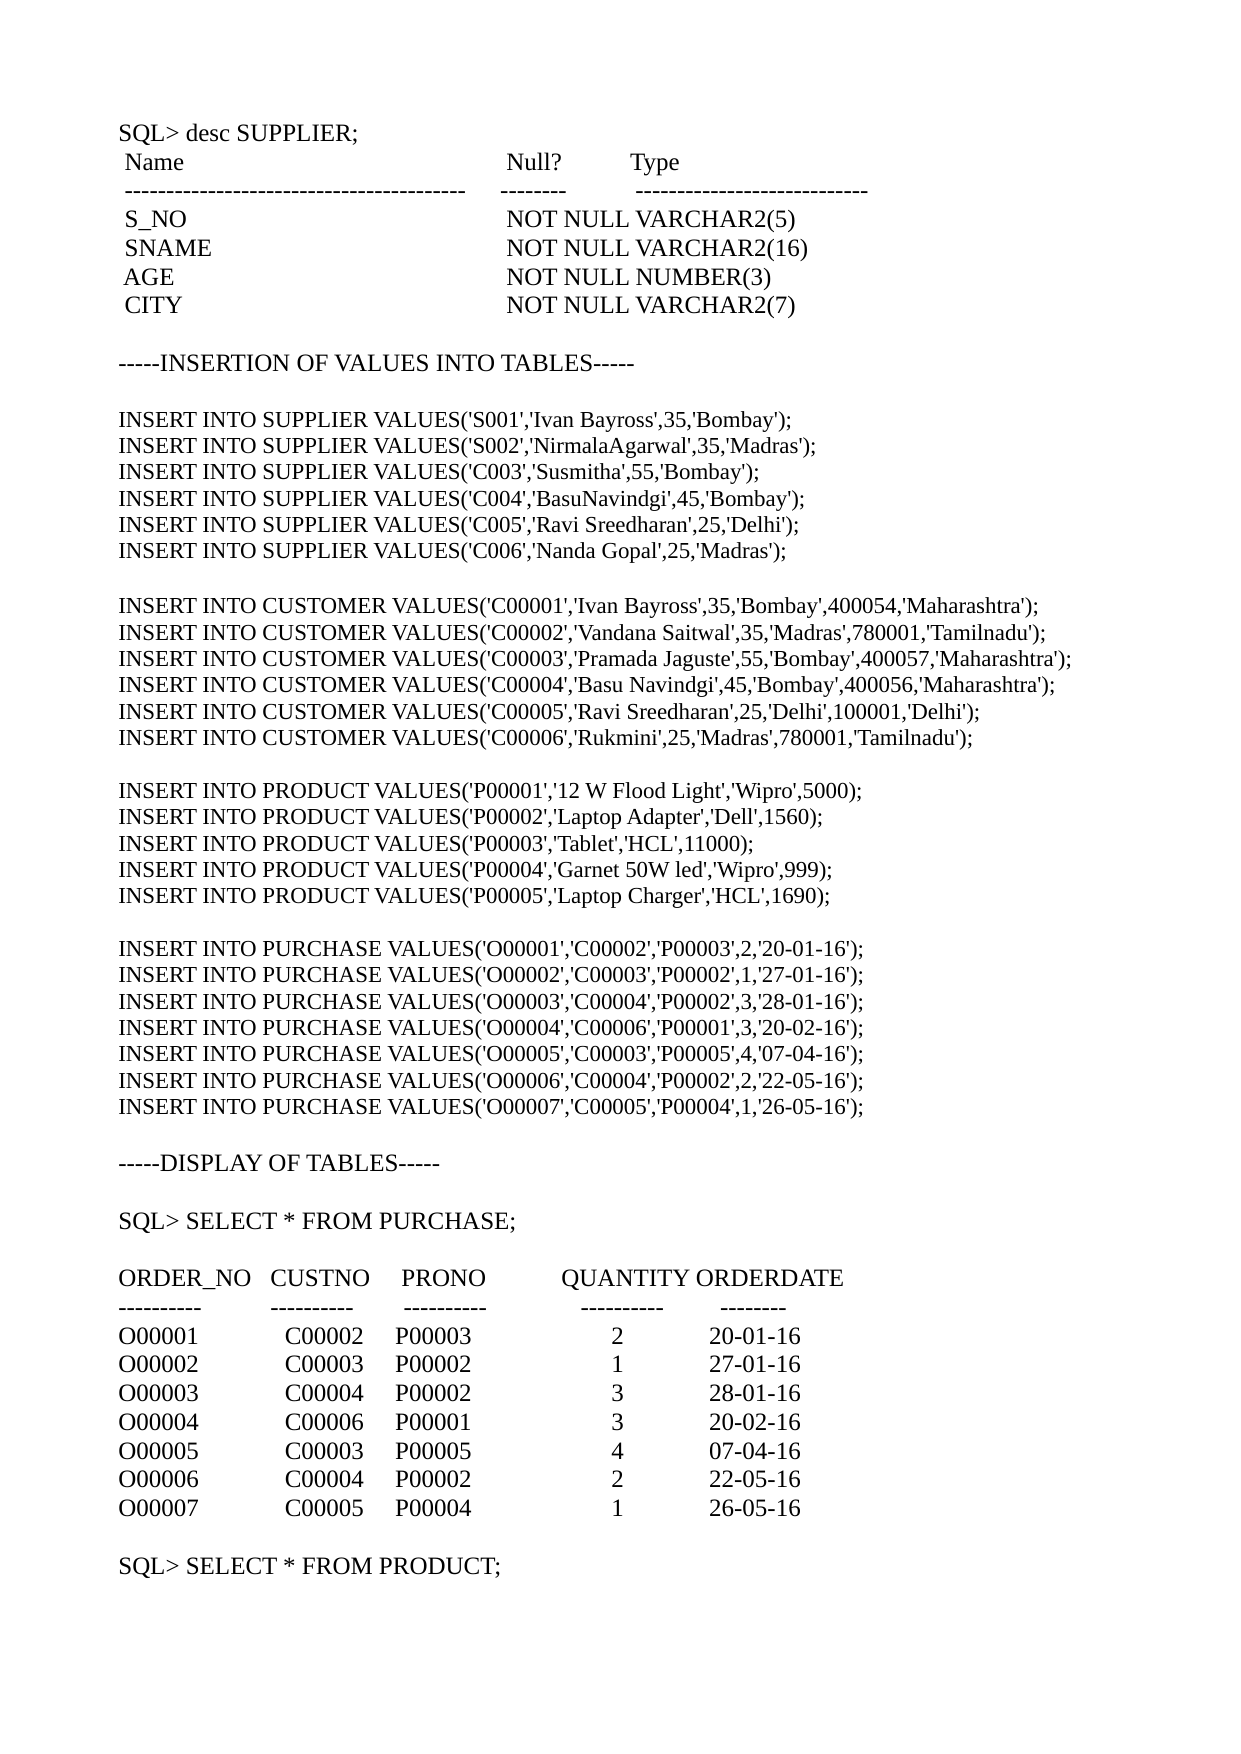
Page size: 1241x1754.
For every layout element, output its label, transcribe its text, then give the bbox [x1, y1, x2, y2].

text ----------------------------------------- -------- ---------------------------- [118, 176, 1122, 204]
text INSERT INTO CUSTOMER VALUES('C00005','Ravi Sreedharan',25,'Delhi',100001,'Delhi'); [118, 698, 1122, 724]
text INSERT INTO PURCHASE VALUES('O00004','C00006','P00001',3,'20-02-16'); [118, 1014, 1122, 1041]
text O00001 C00002 P00003 2 20-01-16 [118, 1321, 1122, 1349]
text ORDER_NO CUSTNO PRONO QUANTITY ORDERDATE [118, 1263, 1122, 1292]
text INSERT INTO SUPPLIER VALUES('C006','Nanda Gopal',25,'Madras'); [118, 537, 1122, 564]
text SQL> desc SUPPLIER; [118, 118, 1122, 147]
text S_NO NOT NULL VARCHAR2(5) [118, 204, 1122, 233]
text INSERT INTO PURCHASE VALUES('O00006','C00004','P00002',2,'22-05-16'); [118, 1067, 1122, 1093]
text AGE NOT NULL NUMBER(3) [118, 262, 1122, 291]
text INSERT INTO PURCHASE VALUES('O00003','C00004','P00002',3,'28-01-16'); [118, 988, 1122, 1014]
text O00004 C00006 P00001 3 20-02-16 [118, 1407, 1122, 1436]
text INSERT INTO SUPPLIER VALUES('C005','Ravi Sreedharan',25,'Delhi'); [118, 511, 1122, 537]
text INSERT INTO PRODUCT VALUES('P00002','Laptop Adapter','Dell',1560); [118, 803, 1122, 830]
text INSERT INTO PURCHASE VALUES('O00002','C00003','P00002',1,'27-01-16'); [118, 961, 1122, 988]
text INSERT INTO PRODUCT VALUES('P00005','Laptop Charger','HCL',1690); [118, 882, 1122, 909]
text -----INSERTION OF VALUES INTO TABLES----- [118, 348, 1122, 377]
text O00006 C00004 P00002 2 22-05-16 [118, 1464, 1122, 1493]
text SQL> SELECT * FROM PRODUCT; [118, 1551, 1122, 1579]
text INSERT INTO SUPPLIER VALUES('C003','Susmitha',55,'Bombay'); [118, 458, 1122, 485]
text INSERT INTO SUPPLIER VALUES('S002','NirmalaAgarwal',35,'Madras'); [118, 432, 1122, 458]
text INSERT INTO SUPPLIER VALUES('C004','BasuNavindgi',45,'Bombay'); [118, 485, 1122, 511]
text -----DISPLAY OF TABLES----- [118, 1148, 1122, 1177]
text INSERT INTO PRODUCT VALUES('P00004','Garnet 50W led','Wipro',999); [118, 856, 1122, 882]
text Name Null? Type [118, 147, 1122, 176]
text INSERT INTO CUSTOMER VALUES('C00006','Rukmini',25,'Madras',780001,'Tamilnadu'); [118, 724, 1122, 751]
text INSERT INTO CUSTOMER VALUES('C00002','Vandana Saitwal',35,'Madras',780001,'Tamilnadu'); [118, 619, 1122, 645]
text INSERT INTO CUSTOMER VALUES('C00003','Pramada Jaguste',55,'Bombay',400057,'Maharashtra'); [118, 645, 1122, 672]
text ---------- ---------- ---------- ---------- -------- [118, 1292, 1122, 1321]
text INSERT INTO CUSTOMER VALUES('C00004','Basu Navindgi',45,'Bombay',400056,'Maharashtra'); [118, 672, 1122, 698]
text O00003 C00004 P00002 3 28-01-16 [118, 1378, 1122, 1407]
text SNAME NOT NULL VARCHAR2(16) [118, 233, 1122, 262]
text INSERT INTO PURCHASE VALUES('O00005','C00003','P00005',4,'07-04-16'); [118, 1041, 1122, 1067]
text SQL> SELECT * FROM PURCHASE; [118, 1206, 1122, 1234]
text INSERT INTO PRODUCT VALUES('P00003','Tablet','HCL',11000); [118, 830, 1122, 856]
text CITY NOT NULL VARCHAR2(7) [118, 291, 1122, 319]
text INSERT INTO PURCHASE VALUES('O00007','C00005','P00004',1,'26-05-16'); [118, 1093, 1122, 1119]
text INSERT INTO PRODUCT VALUES('P00001','12 W Flood Light','Wipro',5000); [118, 777, 1122, 803]
text INSERT INTO CUSTOMER VALUES('C00001','Ivan Bayross',35,'Bombay',400054,'Maharashtra'); [118, 592, 1122, 619]
text O00005 C00003 P00005 4 07-04-16 [118, 1436, 1122, 1464]
text INSERT INTO PURCHASE VALUES('O00001','C00002','P00003',2,'20-01-16'); [118, 935, 1122, 961]
text O00002 C00003 P00002 1 27-01-16 [118, 1349, 1122, 1378]
text O00007 C00005 P00004 1 26-05-16 [118, 1493, 1122, 1522]
text INSERT INTO SUPPLIER VALUES('S001','Ivan Bayross',35,'Bombay'); [118, 406, 1122, 432]
